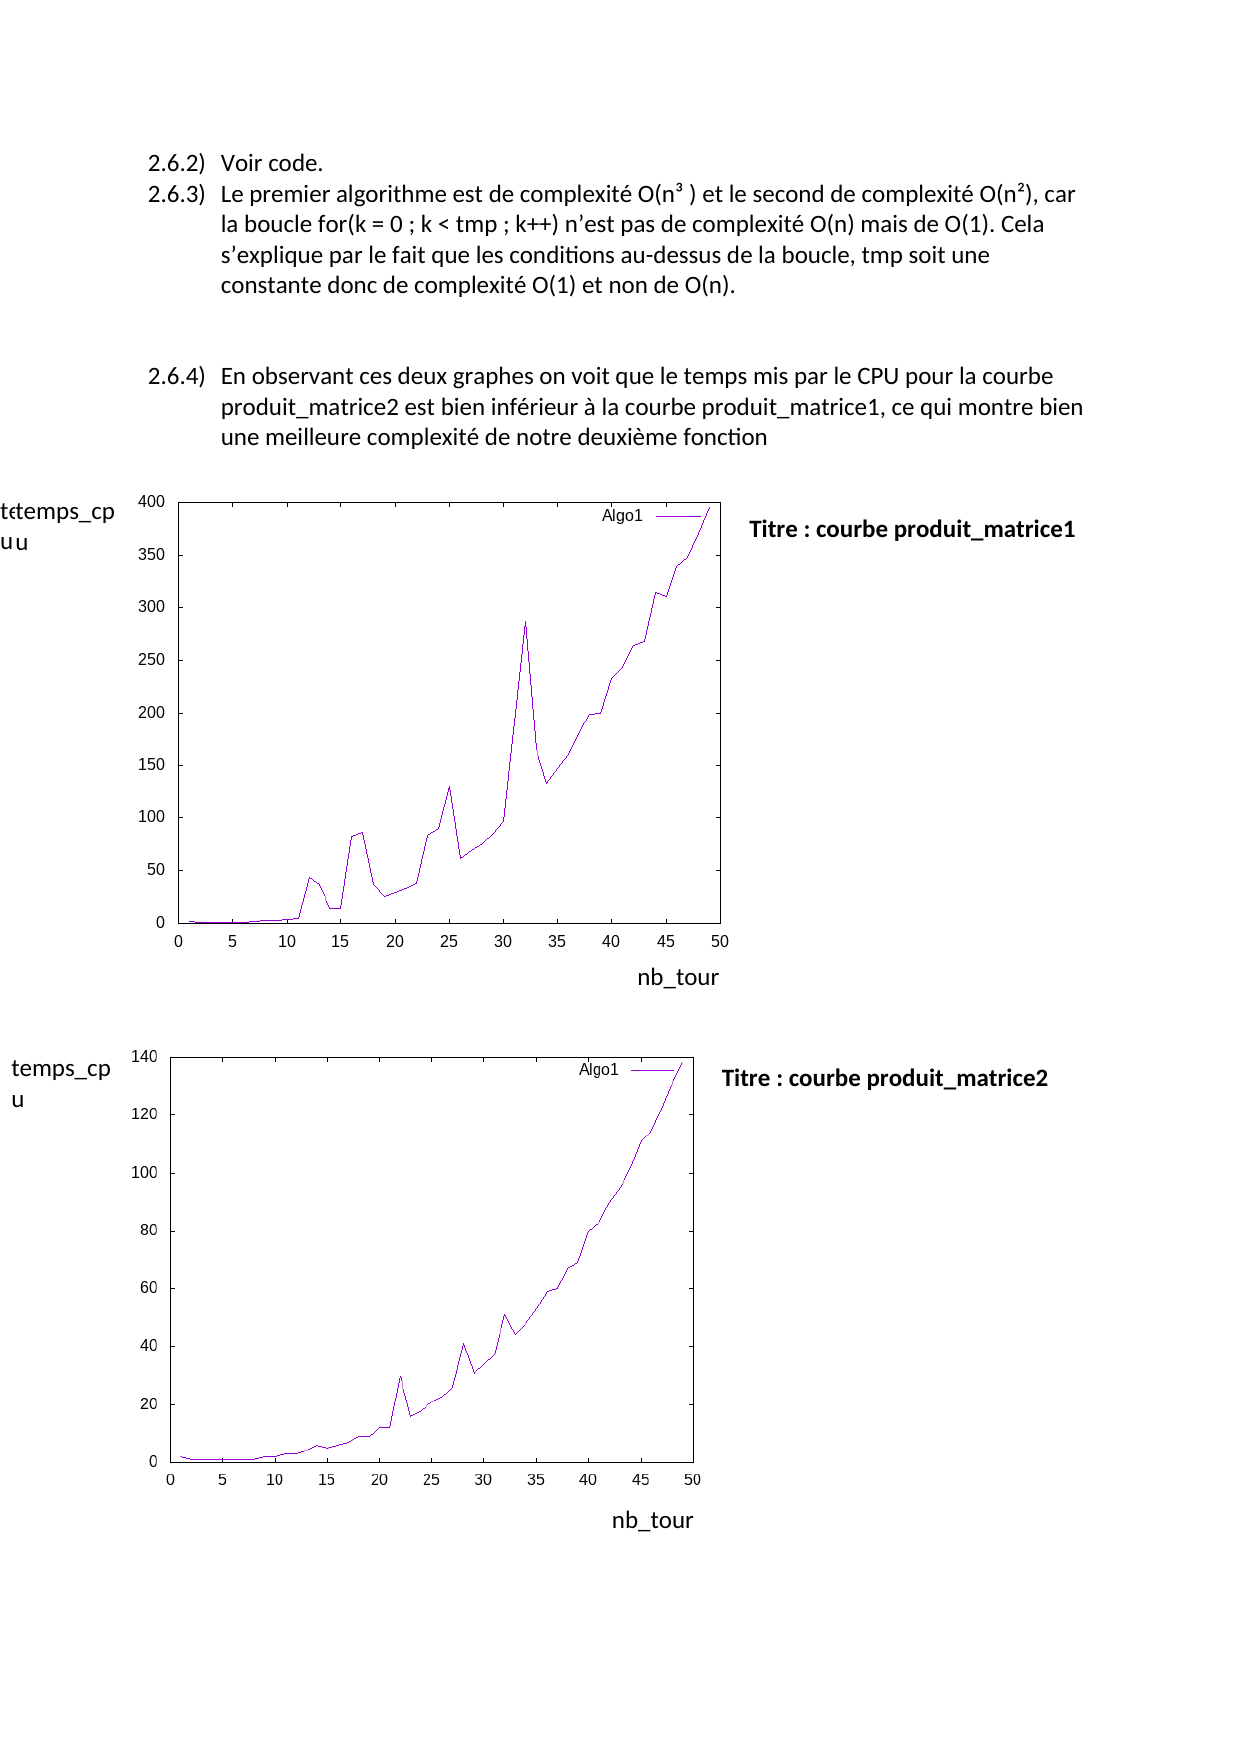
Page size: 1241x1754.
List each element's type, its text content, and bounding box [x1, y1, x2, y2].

text nb_tour [612, 1504, 732, 1534]
text temps_cpu [15, 495, 117, 553]
text Titre : courbe produit_matrice2 [722, 1062, 1093, 1093]
text temps_cpu [0, 495, 15, 553]
text temps_cpu [11, 1052, 113, 1111]
text 2.6.2) Voir code. [148, 148, 1093, 178]
text nb_tour [637, 961, 757, 992]
text Titre : courbe produit_matrice1 [749, 513, 1093, 544]
text 2.6.3) Le premier algorithme est de complexité O(n³ ) et le second de complexité O(n²), car la boucle for(k = 0 ; k < tmp ; k++) n’est pas de complexité O(n) mais de O(1). Cela s’explique par le fait que les conditions au-dessus de la boucle, tmp soit une constante donc de complexité O(1) et non de O(n). [148, 178, 1093, 300]
text 2.6.4) En observant ces deux graphes on voit que le temps mis par le CPU pour la courbe produit_matrice2 est bien inférieur à la courbe produit_matrice1, ce qui montre bien une meilleure complexité de notre deuxième fonction [148, 361, 1093, 452]
